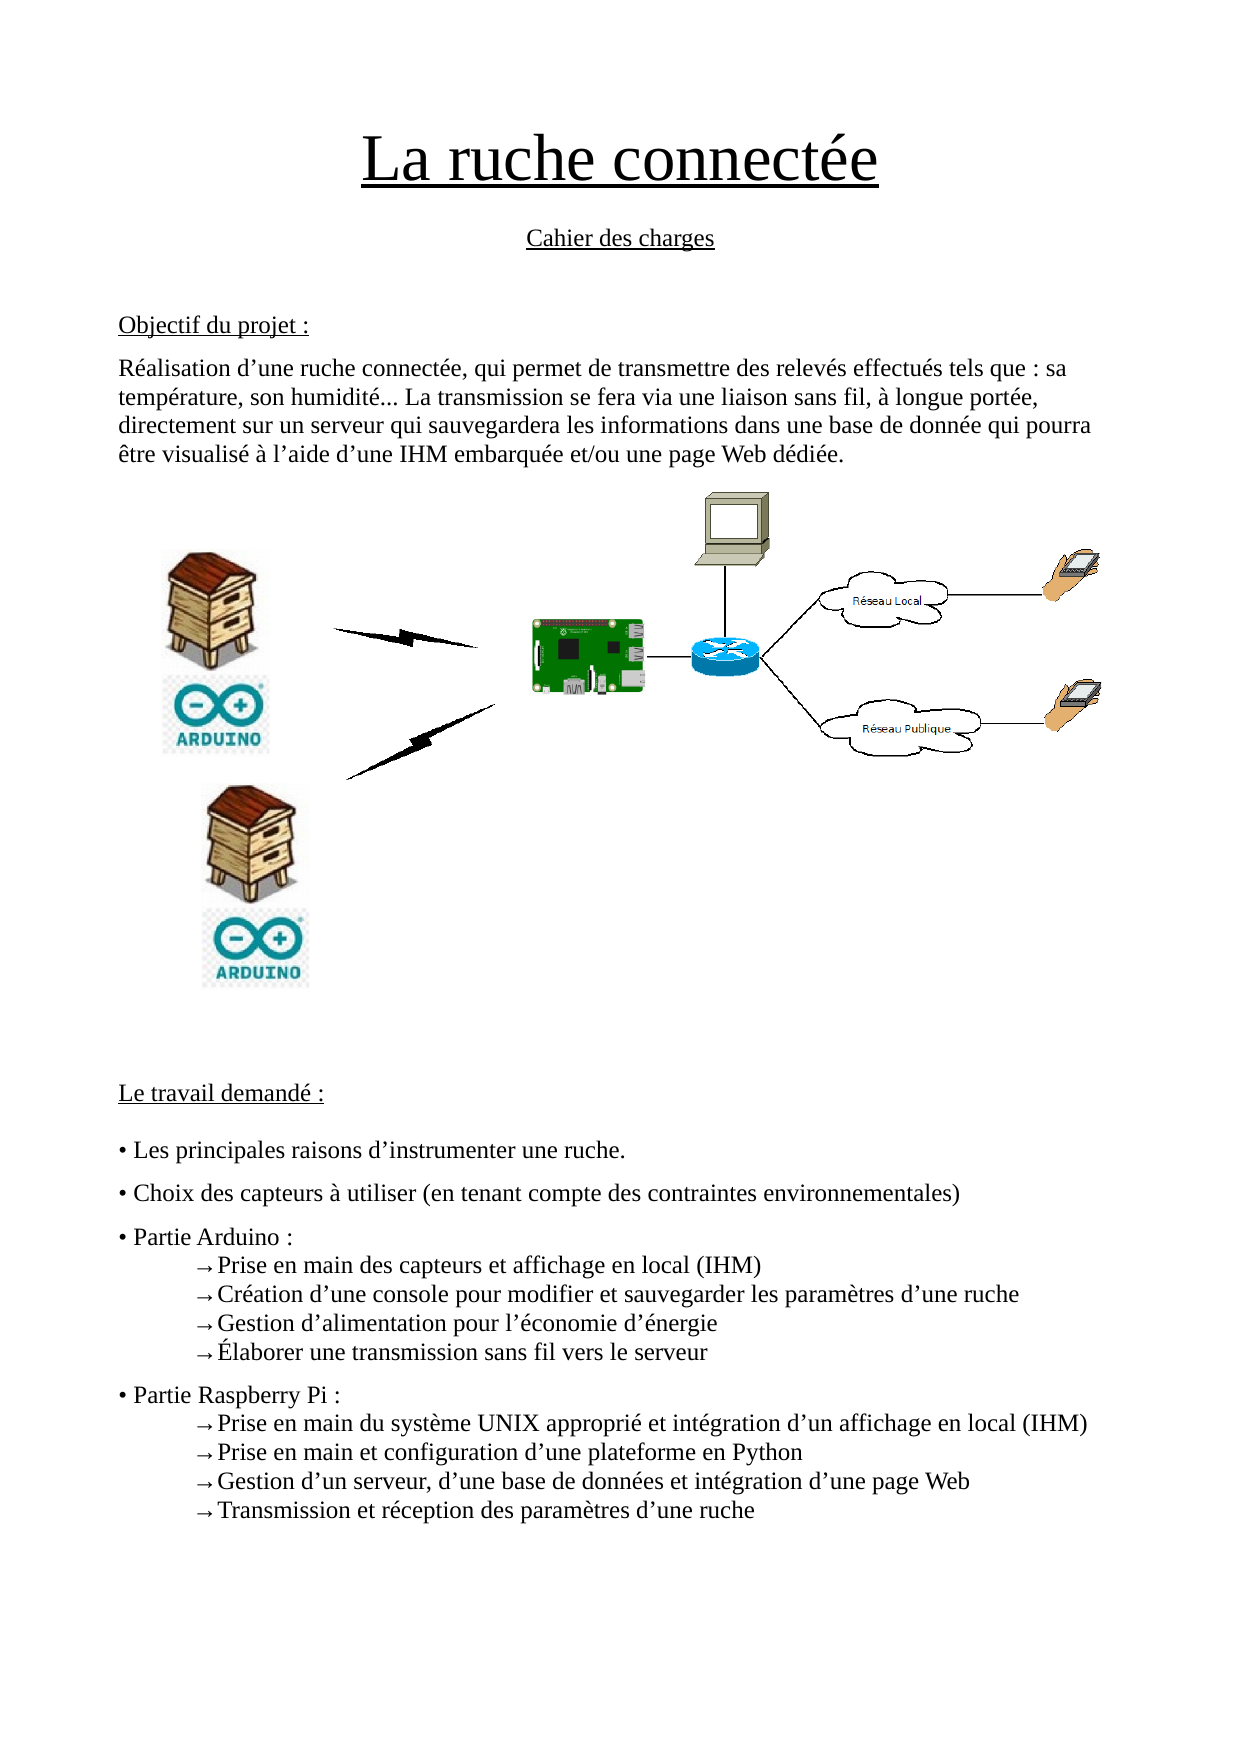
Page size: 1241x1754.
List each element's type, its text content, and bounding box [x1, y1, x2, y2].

text Cahier des charges [118, 223, 1122, 252]
text →Élaborer une transmission sans fil vers le serveur [118, 1337, 1122, 1365]
text • Partie Raspberry Pi : [118, 1380, 1122, 1408]
text →Prise en main des capteurs et affichage en local (IHM) [118, 1250, 1122, 1279]
text →Prise en main et configuration d’une plateforme en Python [118, 1437, 1122, 1466]
text Objectif du projet : [118, 310, 1122, 338]
text →Prise en main du système UNIX approprié et intégration d’un affichage en local (IHM) [118, 1408, 1122, 1437]
text →Transmission et réception des paramètres d’une ruche [118, 1495, 1122, 1523]
text Le travail demandé : [118, 1078, 1122, 1107]
text Réalisation d’une ruche connectée, qui permet de transmettre des relevés effectués tels que : sa température, son humidité... La transmission se fera via une liaison sans fil, à longue portée, directement sur un serveur qui sauvegardera les informations dans une base de donnée qui pourra être visualisé à l’aide d’une IHM embarquée et/ou une page Web dédiée. [118, 353, 1122, 468]
text →Gestion d’alimentation pour l’économie d’énergie [118, 1308, 1122, 1337]
text →Gestion d’un serveur, d’une base de données et intégration d’une page Web [118, 1466, 1122, 1495]
text • Les principales raisons d’instrumenter une ruche. [118, 1135, 1122, 1164]
text La ruche connectée [118, 118, 1122, 195]
text • Partie Arduino : [118, 1222, 1122, 1250]
text • Choix des capteurs à utiliser (en tenant compte des contraintes environnementales) [118, 1178, 1122, 1207]
picture [160, 492, 1102, 992]
text →Création d’une console pour modifier et sauvegarder les paramètres d’une ruche [118, 1279, 1122, 1308]
